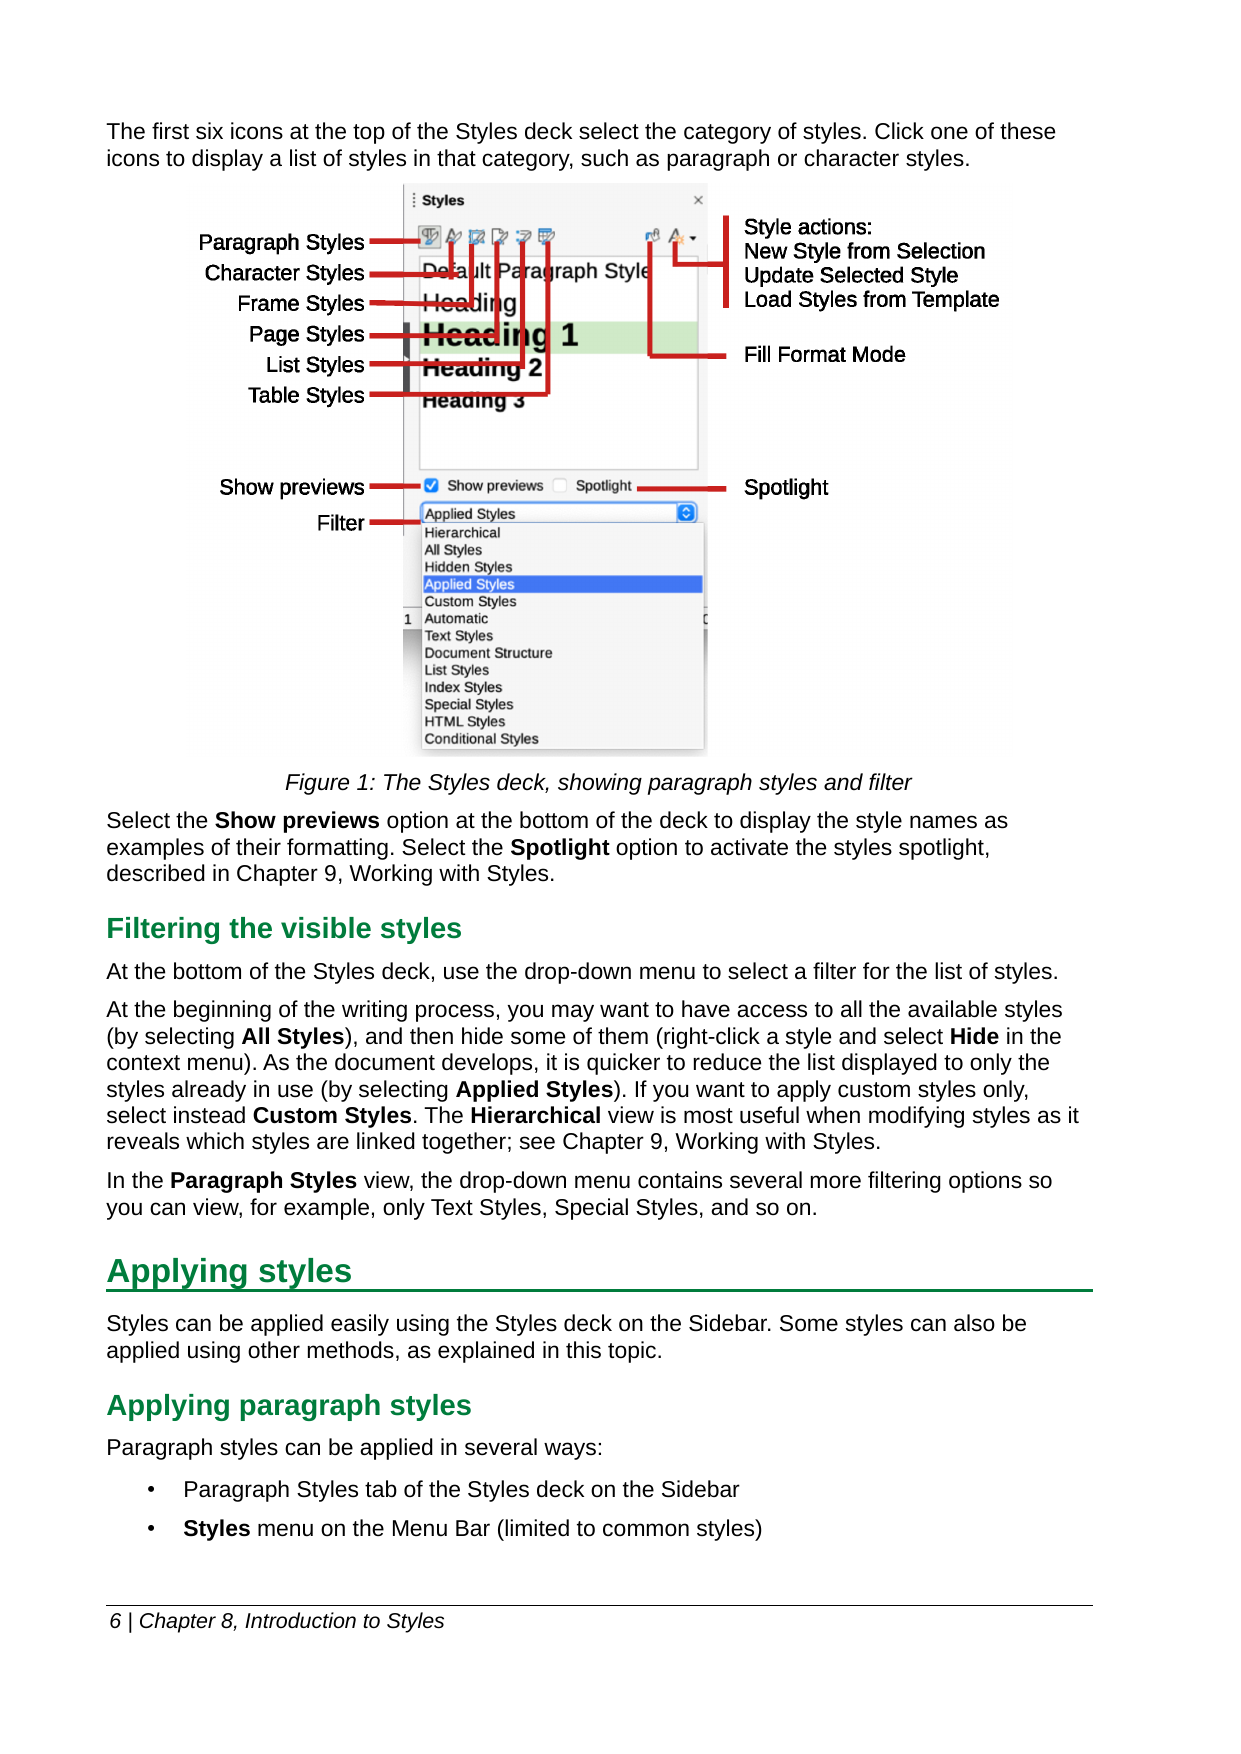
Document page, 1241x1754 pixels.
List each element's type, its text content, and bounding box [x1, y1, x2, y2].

list Paragraph styles can be applied in several ways: [106, 1434, 1093, 1460]
subtitle Applying paragraph styles [106, 1388, 1093, 1422]
list Styles menu on the Menu Bar (limited to common styles) [144, 1512, 1093, 1544]
picture [186, 183, 1013, 757]
text At the beginning of the writing process, you may want to have access to all the available styles (by selecting All Styles), and then hide some of them (right-click a style and select Hide in the context menu). As the document develops, it is quicker to reduce the list displayed to only the styles already in use (by selecting Applied Styles). If you want to apply custom styles only, select instead Custom Styles. The Hierarchical view is most useful when modifying styles as it reveals which styles are linked together; see Chapter 9, Working with Styles. [106, 996, 1093, 1154]
text Select the Show previews option at the bottom of the deck to display the style names as examples of their formatting. Select the Spotlight option to activate the styles spotlight, described in Chapter 9, Working with Styles. [106, 807, 1093, 887]
text In the Paragraph Styles view, the drop-down menu contains several more filtering options so you can view, for example, only Text Styles, Special Styles, and so on. [106, 1167, 1093, 1220]
subtitle Filtering the visible styles [106, 912, 1093, 945]
text At the bottom of the Styles deck, use the drop-down menu to select a filter for the list of styles. [106, 958, 1093, 984]
list Paragraph Styles tab of the Styles deck on the Sidebar [144, 1473, 1093, 1502]
subtitle Applying styles [106, 1251, 1093, 1289]
text Figure 1: The Styles deck, showing paragraph styles and filter [185, 769, 1014, 795]
text Styles can be applied easily using the Styles deck on the Sidebar. Some styles can also be applied using other methods, as explained in this topic. [106, 1310, 1093, 1363]
text The first six icons at the top of the Styles deck select the category of styles. Click one of these icons to display a list of styles in that category, such as paragraph or character styles. [106, 118, 1093, 171]
